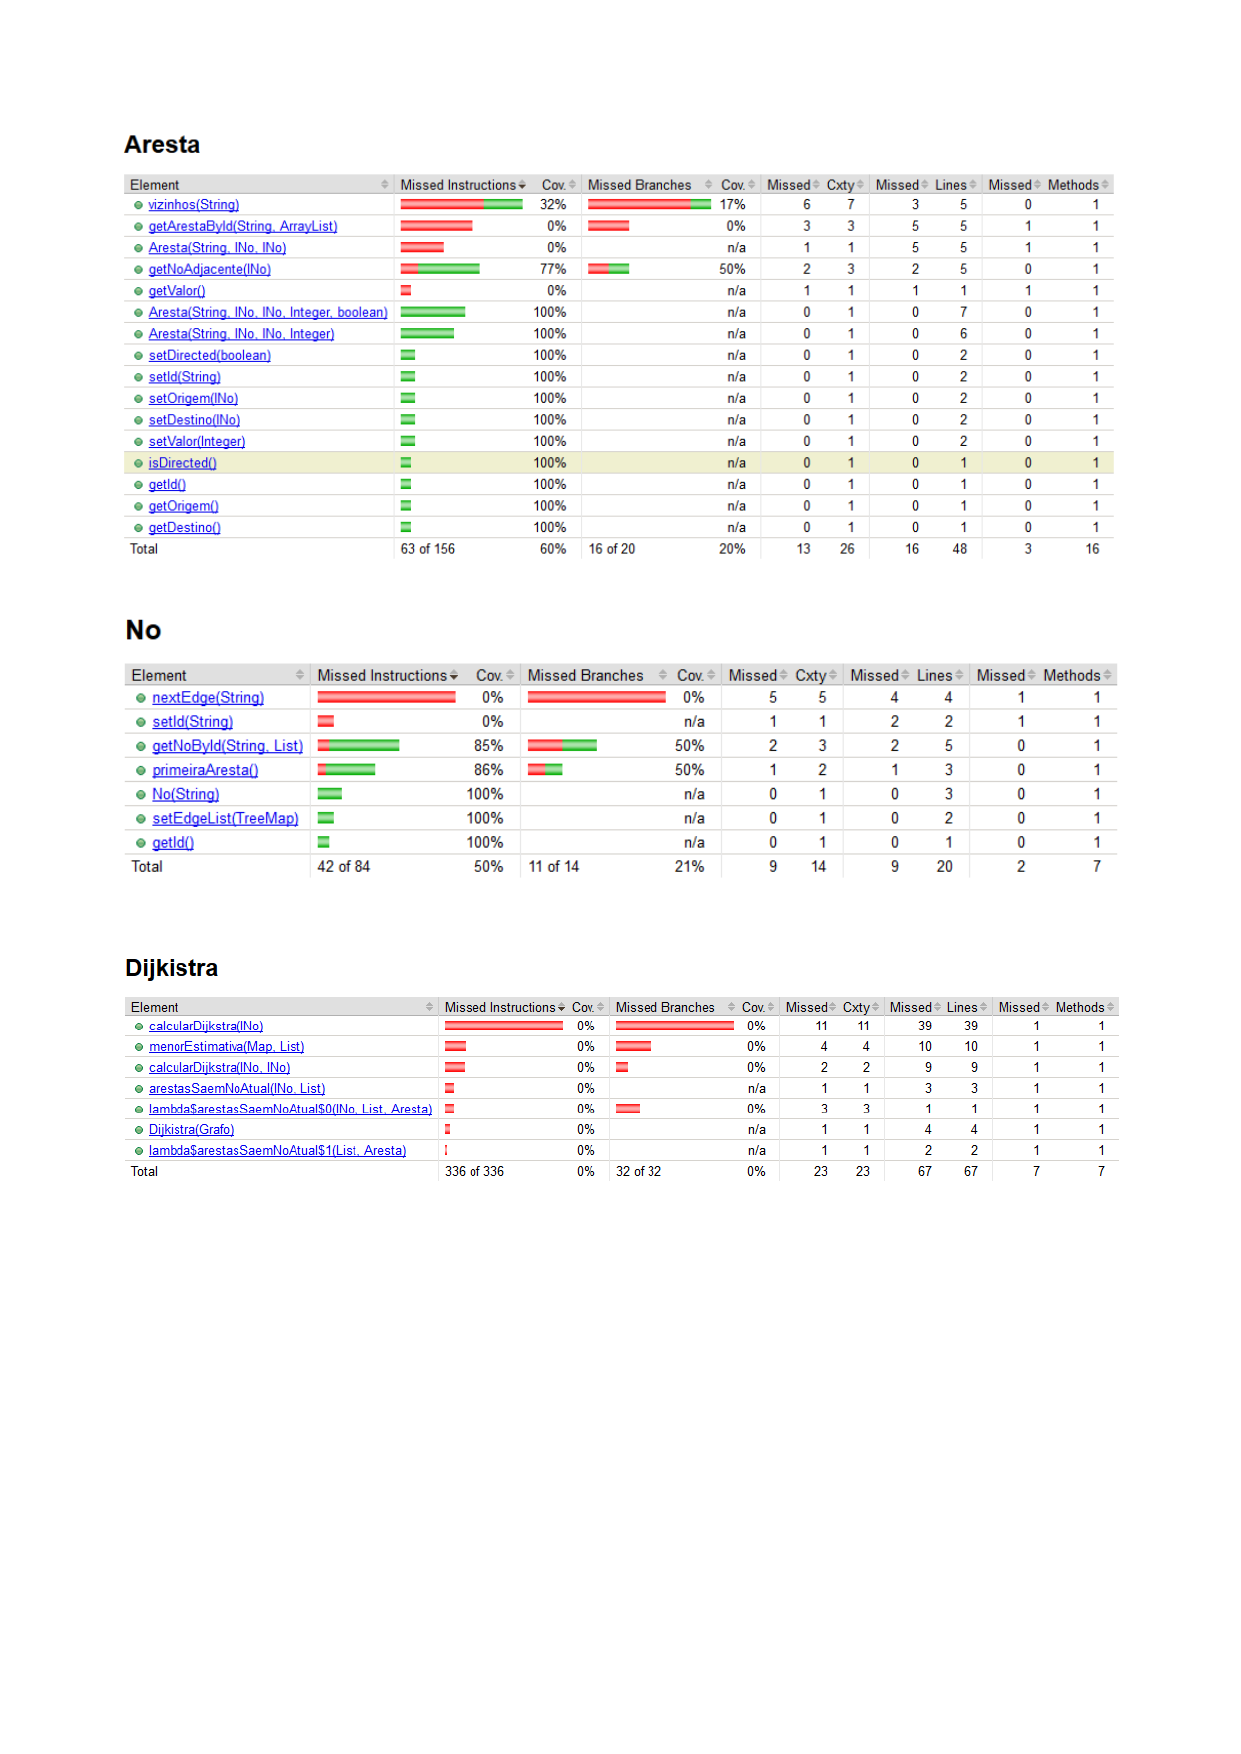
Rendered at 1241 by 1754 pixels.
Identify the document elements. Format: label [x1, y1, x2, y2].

picture [118, 944, 1123, 1197]
picture [118, 598, 1123, 888]
picture [118, 118, 1123, 570]
